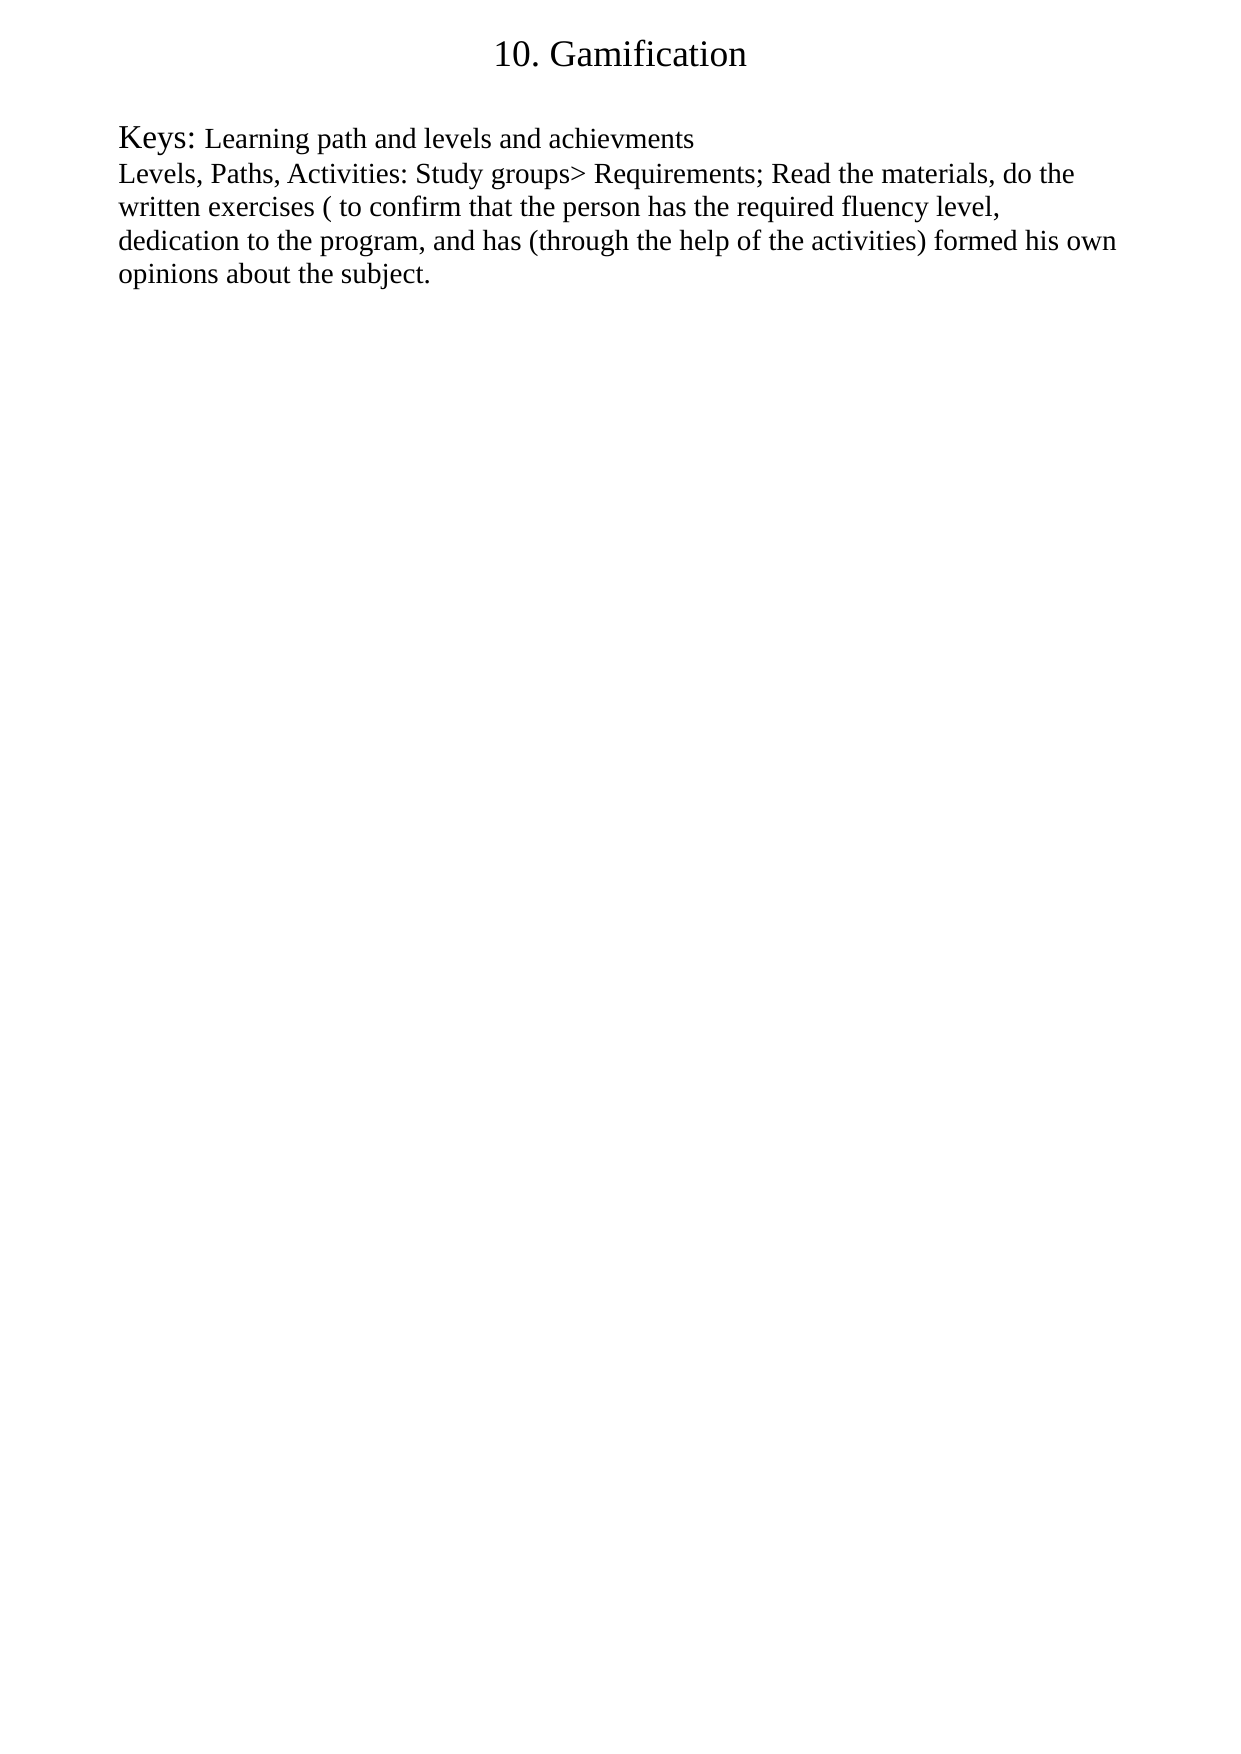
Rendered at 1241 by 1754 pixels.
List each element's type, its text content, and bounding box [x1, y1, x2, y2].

text Keys: Learning path and levels and achievments [118, 117, 1122, 156]
text 10. Gamification [118, 31, 1122, 74]
text Levels, Paths, Activities: Study groups> Requirements; Read the materials, do the written exercises ( to confirm that the person has the required fluency level, dedication to the program, and has (through the help of the activities) formed his own opinions about the subject. [118, 156, 1122, 290]
